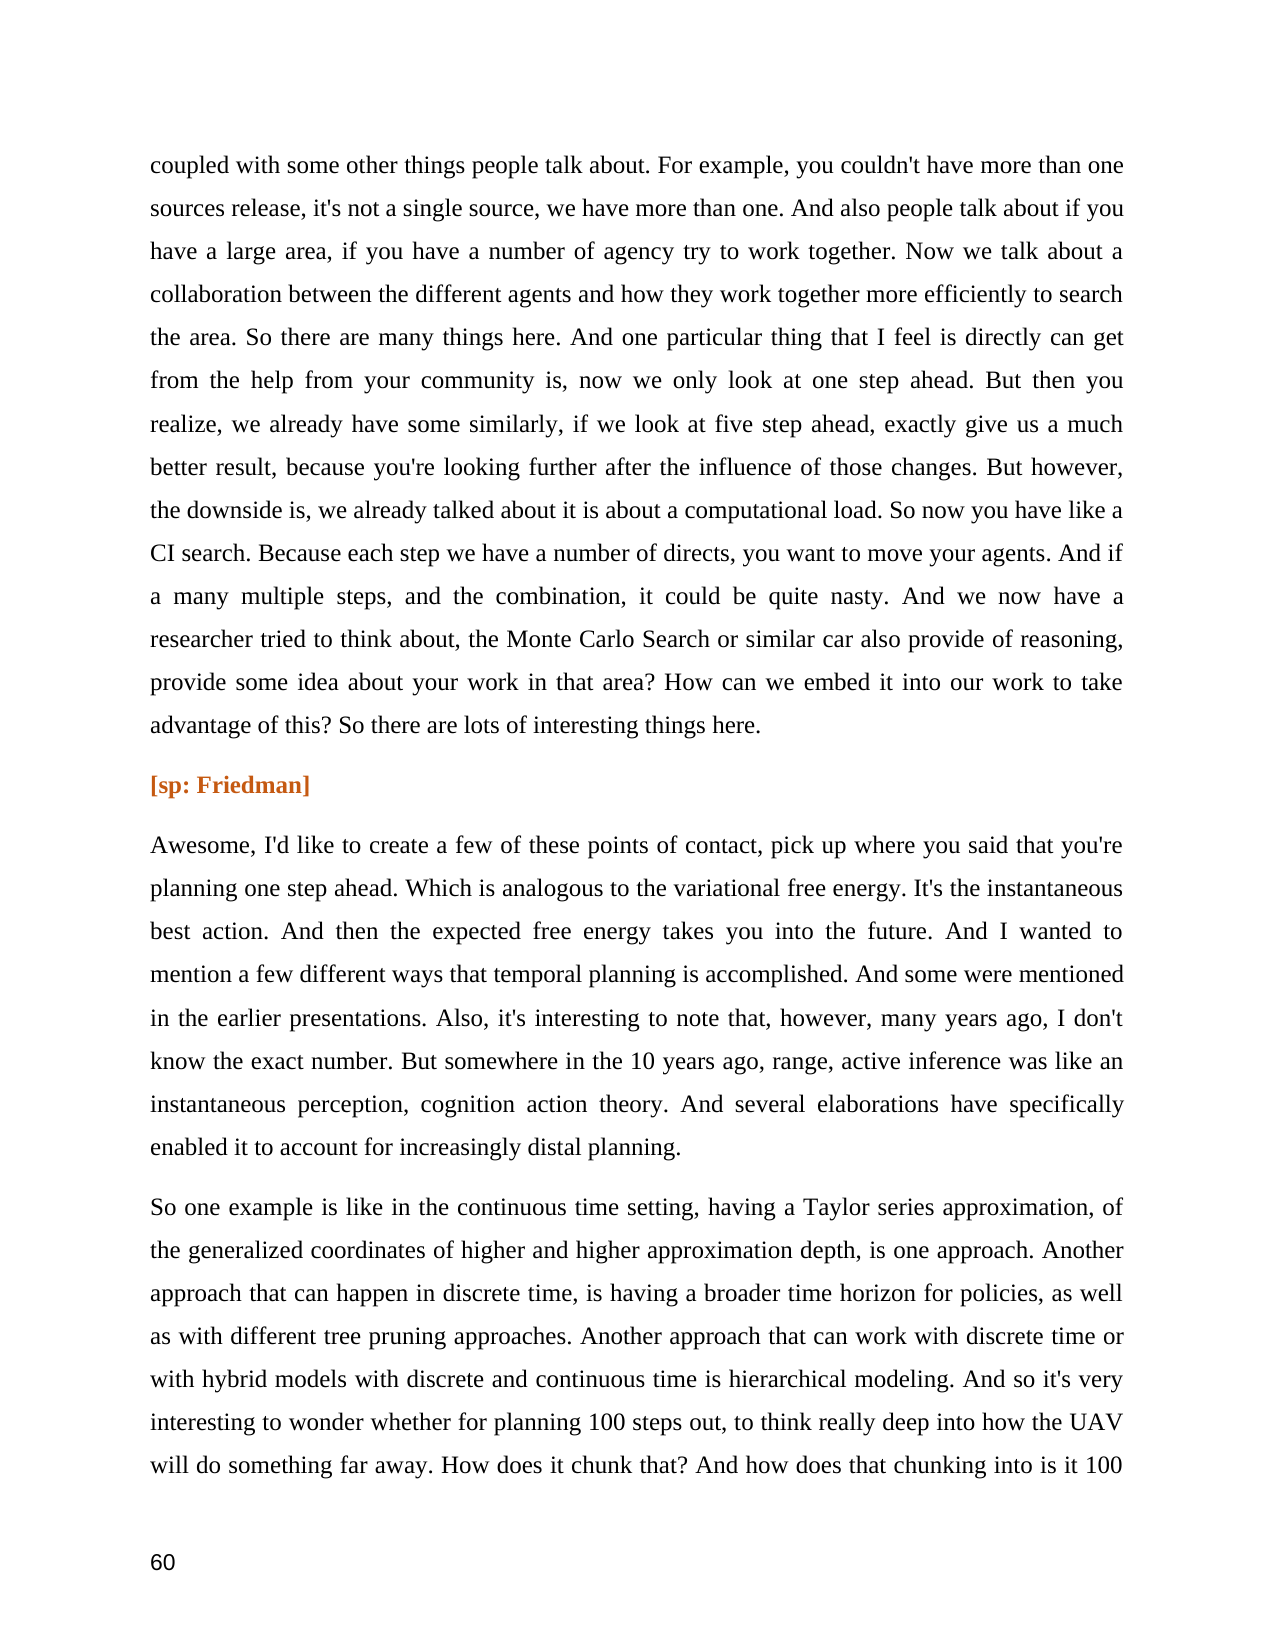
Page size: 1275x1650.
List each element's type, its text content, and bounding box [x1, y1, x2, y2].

text coupled with some other things people talk about. For example, you couldn't have more than one sources release, it's not a single source, we have more than one. And also people talk about if you have a large area, if you have a number of agency try to work together. Now we talk about a collaboration between the different agents and how they work together more efficiently to search the area. So there are many things here. And one particular thing that I feel is directly can get from the help from your community is, now we only look at one step ahead. But then you realize, we already have some similarly, if we look at five step ahead, exactly give us a much better result, because you're looking further after the influence of those changes. But however, the downside is, we already talked about it is about a computational load. So now you have like a CI search. Because each step we have a number of directs, you want to move your agents. And if a many multiple steps, and the combination, it could be quite nasty. And we now have a researcher tried to think about, the Monte Carlo Search or similar car also provide of reasoning, provide some idea about your work in that area? How can we embed it into our work to take advantage of this? So there are lots of interesting things here. [150, 150, 1125, 739]
text So one example is like in the continuous time setting, having a Taylor series approximation, of the generalized coordinates of higher and higher approximation depth, is one approach. Another approach that can happen in discrete time, is having a broader time horizon for policies, as well as with different tree pruning approaches. Another approach that can work with discrete time or with hybrid models with discrete and continuous time is hierarchical modeling. And so it's very interesting to wonder whether for planning 100 steps out, to think really deep into how the UAV will do something far away. How does it chunk that? And how does that chunking into is it 100 [150, 1192, 1125, 1479]
text [sp: Friedman] [150, 770, 1125, 799]
text Awesome, I'd like to create a few of these points of contact, pick up where you said that you're planning one step ahead. Which is analogous to the variational free energy. It's the instantaneous best action. And then the expected free energy takes you into the future. And I wanted to mention a few different ways that temporal planning is accomplished. And some were mentioned in the earlier presentations. Also, it's interesting to note that, however, many years ago, I don't know the exact number. But somewhere in the 10 years ago, range, active inference was like an instantaneous perception, cognition action theory. And several elaborations have specifically enabled it to account for increasingly distal planning. [150, 830, 1125, 1161]
